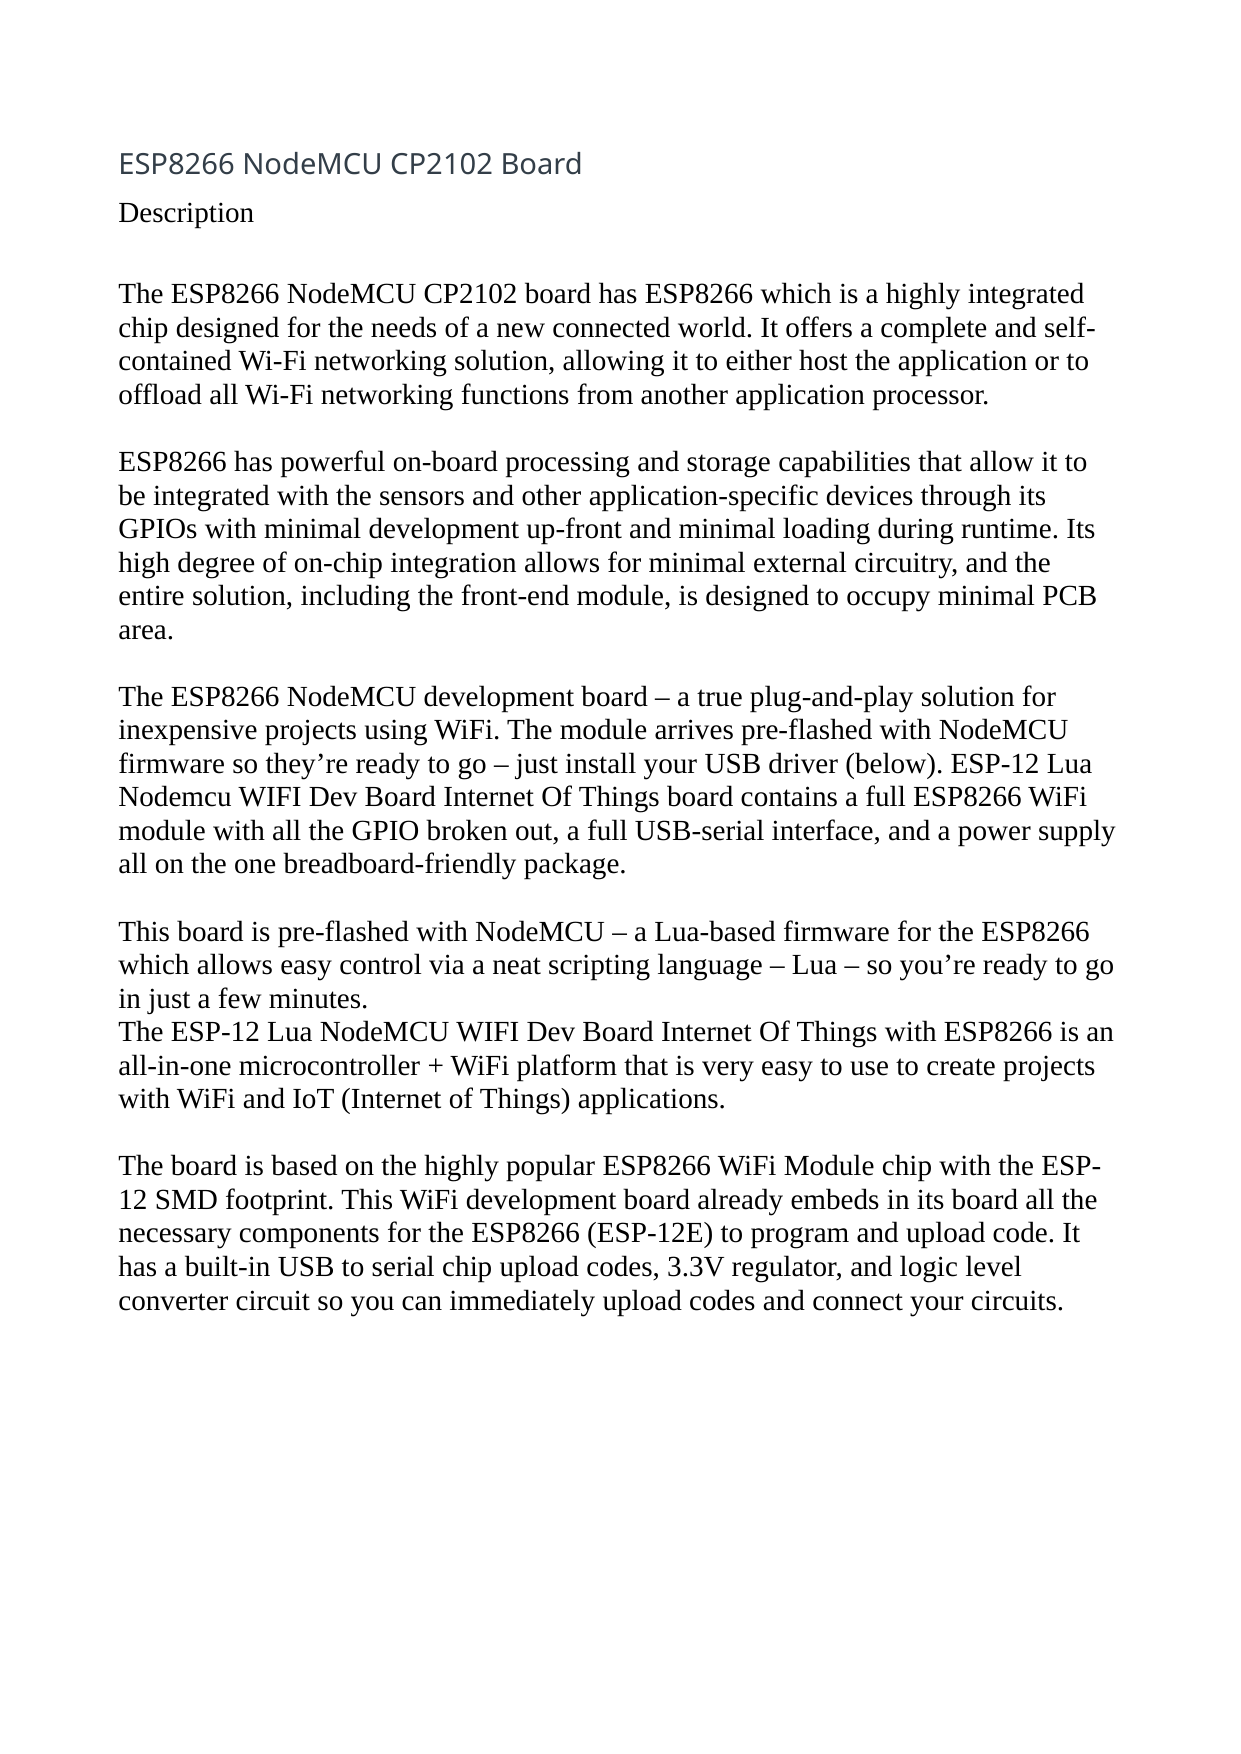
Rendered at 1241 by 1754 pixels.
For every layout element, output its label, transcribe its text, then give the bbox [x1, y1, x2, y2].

text The ESP8266 NodeMCU development board – a true plug-and-play solution for inexpensive projects using WiFi. The module arrives pre-flashed with NodeMCU firmware so they’re ready to go – just install your USB driver (below). ESP-12 Lua Nodemcu WIFI Dev Board Internet Of Things board contains a full ESP8266 WiFi module with all the GPIO broken out, a full USB-serial interface, and a power supply all on the one breadboard-friendly package. [118, 679, 1122, 880]
text The ESP8266 NodeMCU CP2102 board has ESP8266 which is a highly integrated chip designed for the needs of a new connected world. It offers a complete and self-contained Wi-Fi networking solution, allowing it to either host the application or to offload all Wi-Fi networking functions from another application processor. [118, 276, 1122, 411]
text This board is pre-flashed with NodeMCU – a Lua-based firmware for the ESP8266 which allows easy control via a neat scripting language – Lua – so you’re ready to go in just a few minutes. [118, 914, 1122, 1014]
text ESP8266 has powerful on-board processing and storage capabilities that allow it to be integrated with the sensors and other application-specific devices through its GPIOs with minimal development up-front and minimal loading during runtime. Its high degree of on-chip integration allows for minimal external circuitry, and the entire solution, including the front-end module, is designed to occupy minimal PCB area. [118, 444, 1122, 645]
text The ESP-12 Lua NodeMCU WIFI Dev Board Internet Of Things with ESP8266 is an all-in-one microcontroller + WiFi platform that is very easy to use to create projects with WiFi and IoT (Internet of Things) applications. [118, 1014, 1122, 1115]
text The board is based on the highly popular ESP8266 WiFi Module chip with the ESP-12 SMD footprint. This WiFi development board already embeds in its board all the necessary components for the ESP8266 (ESP-12E) to program and upload code. It has a built-in USB to serial chip upload codes, 3.3V regulator, and logic level converter circuit so you can immediately upload codes and connect your circuits. [118, 1148, 1122, 1316]
text Description [118, 195, 1122, 229]
subtitle ESP8266 NodeMCU CP2102 Board [118, 143, 1122, 183]
